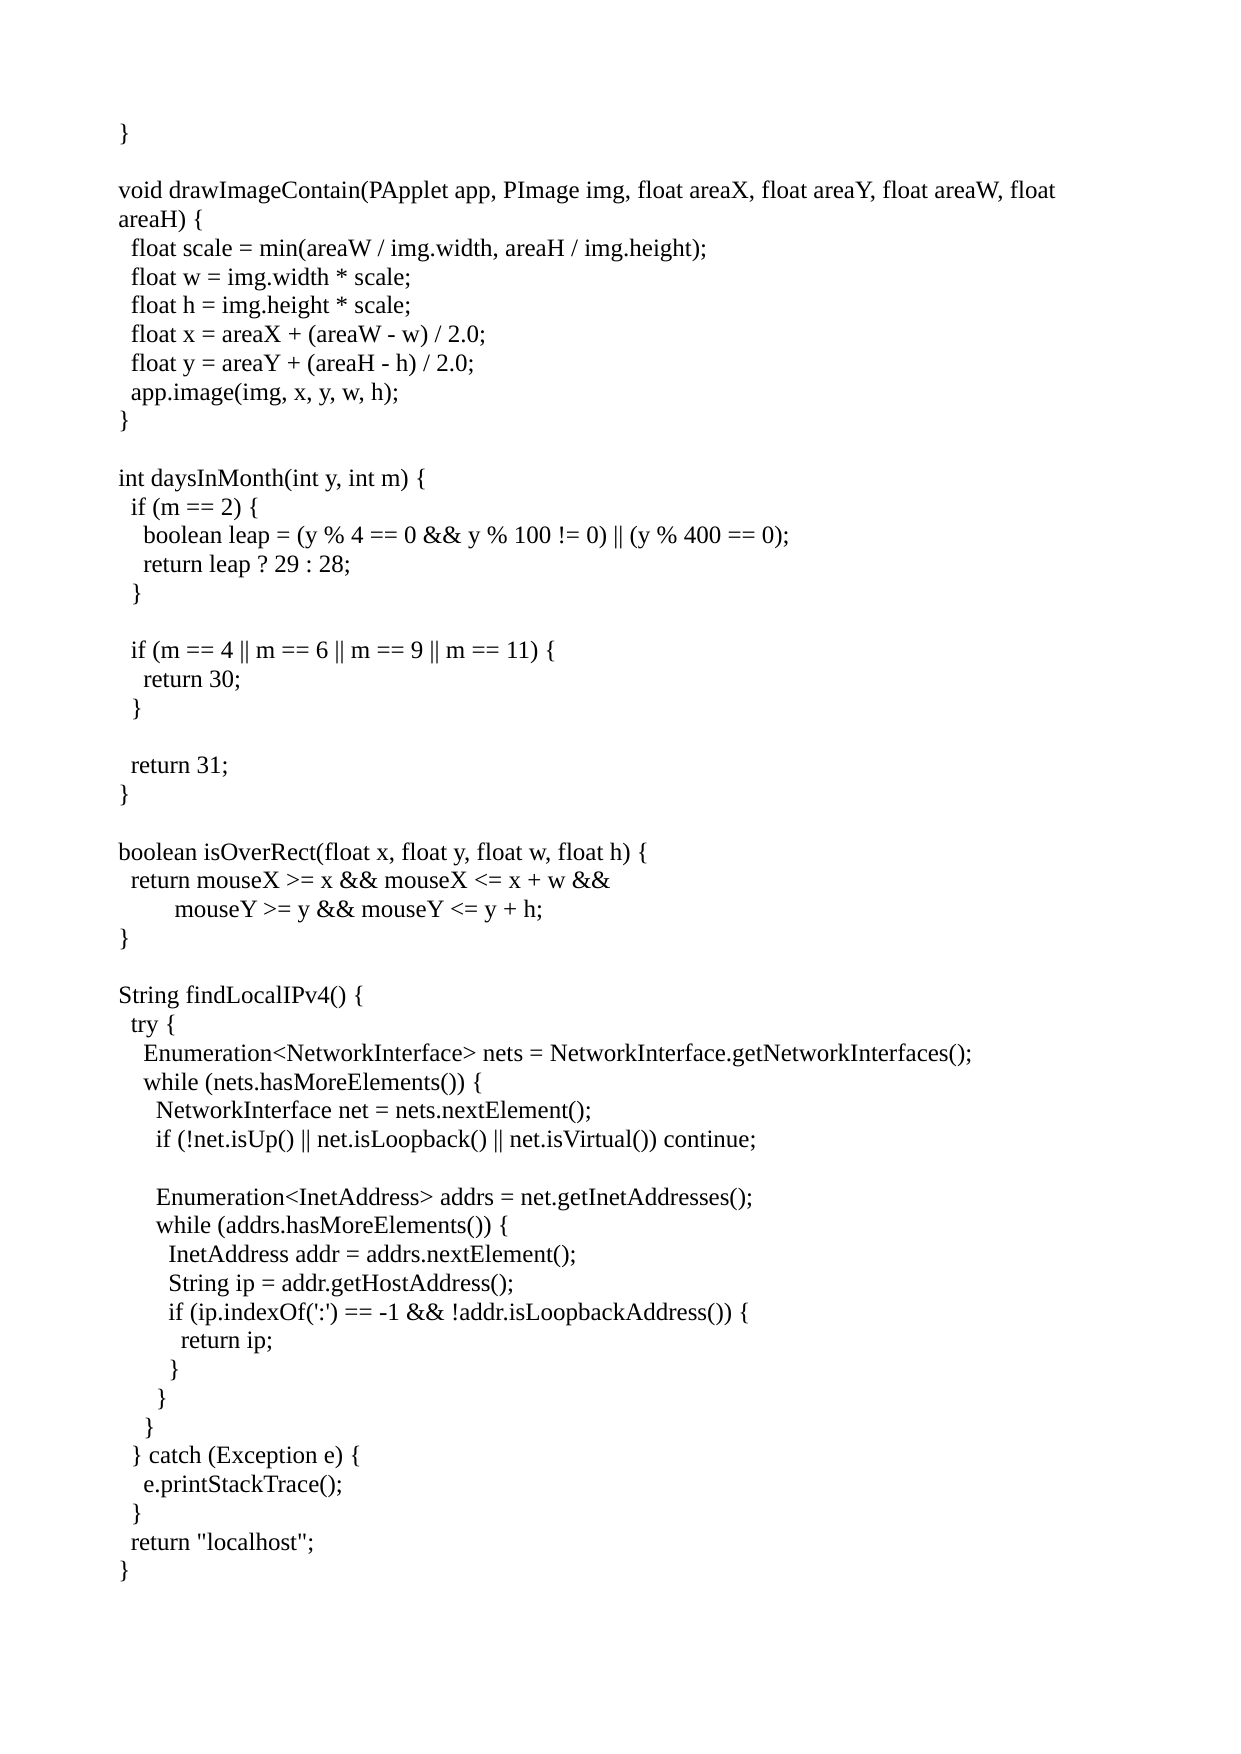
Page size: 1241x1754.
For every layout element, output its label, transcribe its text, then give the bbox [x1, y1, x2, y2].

text } [118, 923, 1122, 952]
text } [118, 693, 1122, 722]
text float w = img.width * scale; [118, 262, 1122, 291]
text mouseY >= y && mouseY <= y + h; [118, 894, 1122, 923]
text } [118, 1556, 1122, 1584]
text Enumeration<NetworkInterface> nets = NetworkInterface.getNetworkInterfaces(); [118, 1038, 1122, 1067]
text while (nets.hasMoreElements()) { [118, 1067, 1122, 1096]
text } catch (Exception e) { [118, 1441, 1122, 1469]
text void drawImageContain(PApplet app, PImage img, float areaX, float areaY, float areaW, float areaH) { [118, 176, 1122, 233]
text float y = areaY + (areaH - h) / 2.0; [118, 348, 1122, 377]
text e.printStackTrace(); [118, 1469, 1122, 1498]
text return mouseX >= x && mouseX <= x + w && [118, 866, 1122, 894]
text return "localhost"; [118, 1527, 1122, 1556]
text if (!net.isUp() || net.isLoopback() || net.isVirtual()) continue; [118, 1124, 1122, 1153]
text } [118, 1498, 1122, 1527]
text app.image(img, x, y, w, h); [118, 377, 1122, 406]
text } [118, 406, 1122, 434]
text float scale = min(areaW / img.width, areaH / img.height); [118, 233, 1122, 262]
text Enumeration<InetAddress> addrs = net.getInetAddresses(); [118, 1182, 1122, 1211]
text int daysInMonth(int y, int m) { [118, 463, 1122, 492]
text String findLocalIPv4() { [118, 981, 1122, 1009]
text return leap ? 29 : 28; [118, 549, 1122, 578]
text } [118, 1354, 1122, 1383]
text return 30; [118, 664, 1122, 693]
text return 31; [118, 751, 1122, 779]
text try { [118, 1009, 1122, 1038]
text String ip = addr.getHostAddress(); [118, 1268, 1122, 1297]
text if (ip.indexOf(':') == -1 && !addr.isLoopbackAddress()) { [118, 1297, 1122, 1326]
text float x = areaX + (areaW - w) / 2.0; [118, 319, 1122, 348]
text while (addrs.hasMoreElements()) { [118, 1211, 1122, 1239]
text boolean isOverRect(float x, float y, float w, float h) { [118, 837, 1122, 866]
text InetAddress addr = addrs.nextElement(); [118, 1239, 1122, 1268]
text float h = img.height * scale; [118, 291, 1122, 319]
text return ip; [118, 1326, 1122, 1354]
text if (m == 4 || m == 6 || m == 9 || m == 11) { [118, 636, 1122, 664]
text } [118, 1383, 1122, 1412]
text } [118, 779, 1122, 808]
text NetworkInterface net = nets.nextElement(); [118, 1096, 1122, 1124]
text if (m == 2) { [118, 492, 1122, 521]
text boolean leap = (y % 4 == 0 && y % 100 != 0) || (y % 400 == 0); [118, 521, 1122, 549]
text } [118, 578, 1122, 607]
text } [118, 118, 1122, 147]
text } [118, 1412, 1122, 1441]
